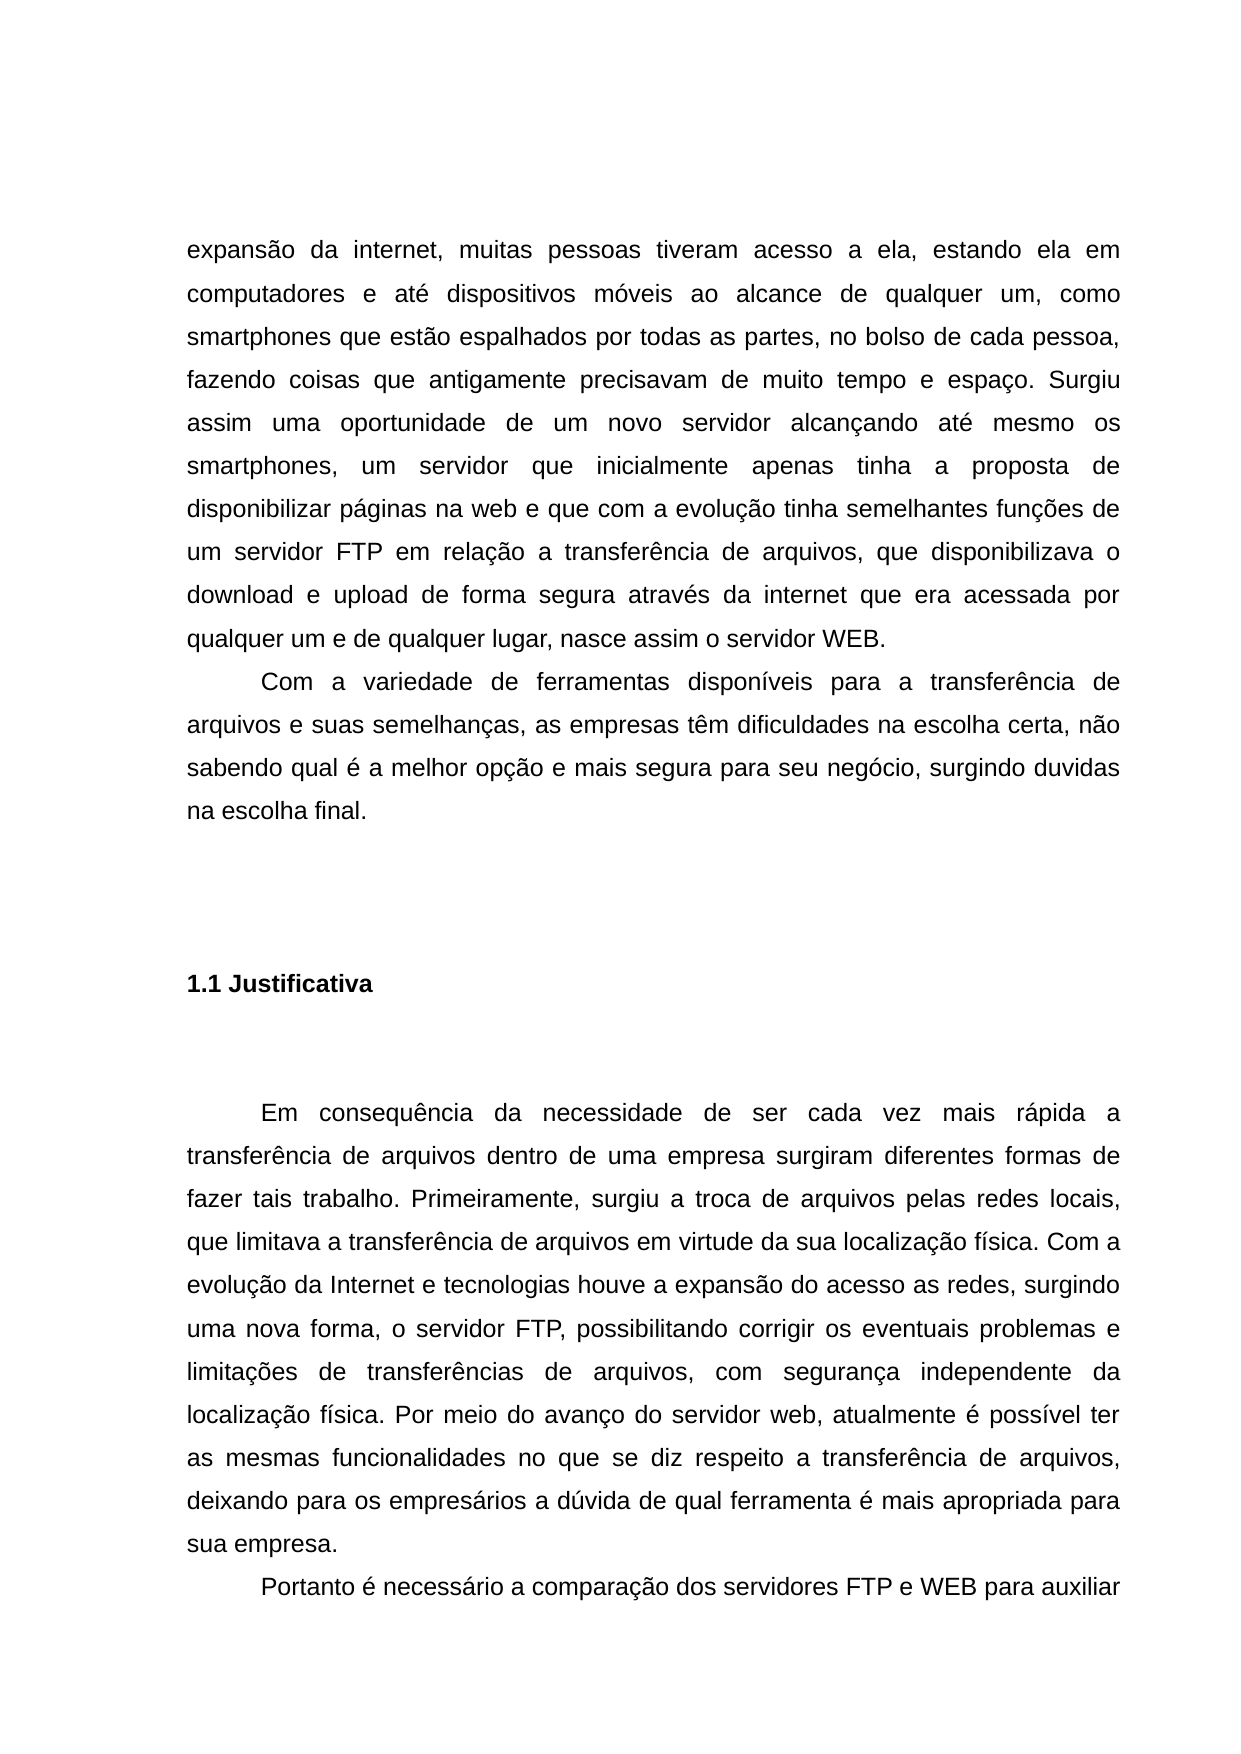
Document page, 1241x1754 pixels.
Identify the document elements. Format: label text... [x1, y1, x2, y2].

text Portanto é necessário a comparação dos servidores FTP e WEB para auxiliar [187, 1572, 1122, 1601]
text 1.1 Justificativa [187, 968, 1122, 997]
text expansão da internet, muitas pessoas tiveram acesso a ela, estando ela em computadores e até dispositivos móveis ao alcance de qualquer um, como smartphones que estão espalhados por todas as partes, no bolso de cada pessoa, fazendo coisas que antigamente precisavam de muito tempo e espaço. Surgiu assim uma oportunidade de um novo servidor alcançando até mesmo os smartphones, um servidor que inicialmente apenas tinha a proposta de disponibilizar páginas na web e que com a evolução tinha semelhantes funções de um servidor FTP em relação a transferência de arquivos, que disponibilizava o download e upload de forma segura através da internet que era acessada por qualquer um e de qualquer lugar, nasce assim o servidor WEB. [187, 235, 1122, 652]
text Em consequência da necessidade de ser cada vez mais rápida a transferência de arquivos dentro de uma empresa surgiram diferentes formas de fazer tais trabalho. Primeiramente, surgiu a troca de arquivos pelas redes locais, que limitava a transferência de arquivos em virtude da sua localização física. Com a evolução da Internet e tecnologias houve a expansão do acesso as redes, surgindo uma nova forma, o servidor FTP, possibilitando corrigir os eventuais problemas e limitações de transferências de arquivos, com segurança independente da localização física. Por meio do avanço do servidor web, atualmente é possível ter as mesmas funcionalidades no que se diz respeito a transferência de arquivos, deixando para os empresários a dúvida de qual ferramenta é mais apropriada para sua empresa. [187, 1098, 1122, 1558]
text Com a variedade de ferramentas disponíveis para a transferência de arquivos e suas semelhanças, as empresas têm dificuldades na escolha certa, não sabendo qual é a melhor opção e mais segura para seu negócio, surgindo duvidas na escolha final. [187, 667, 1122, 825]
